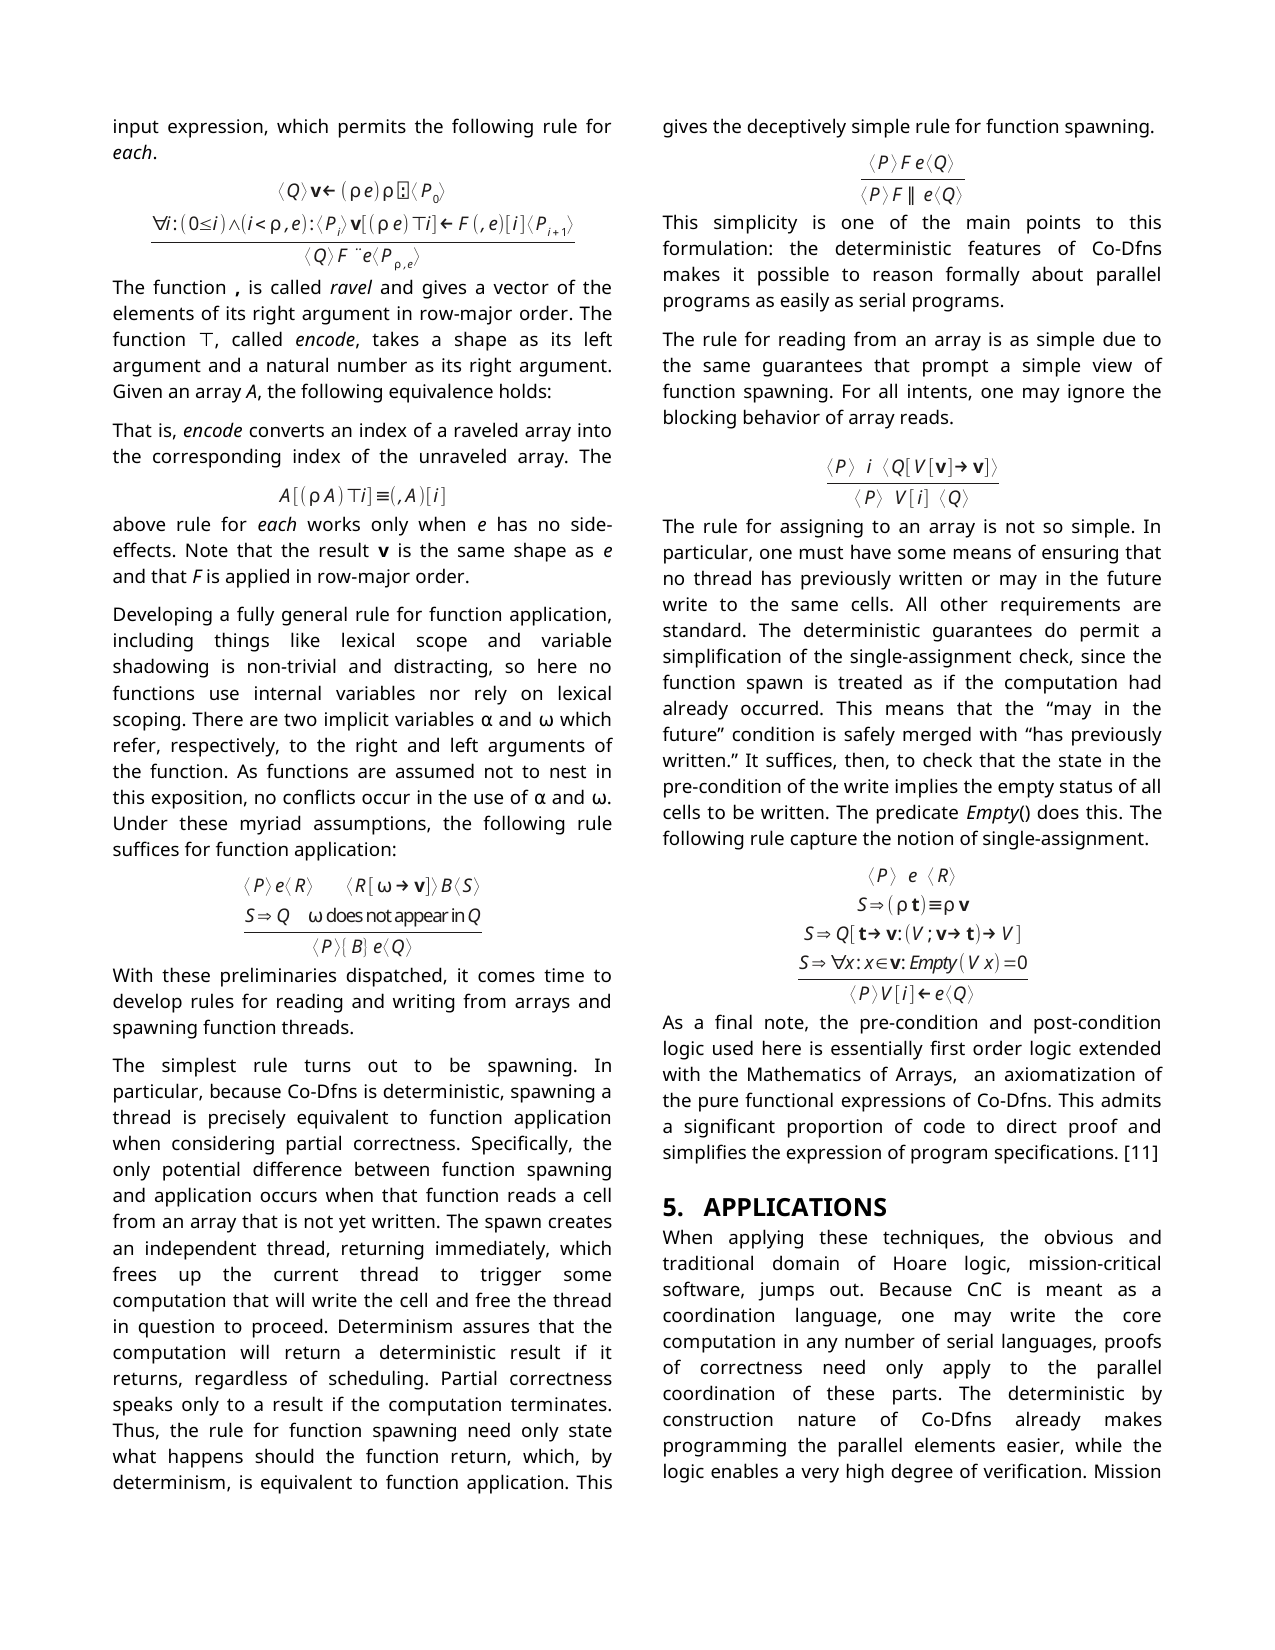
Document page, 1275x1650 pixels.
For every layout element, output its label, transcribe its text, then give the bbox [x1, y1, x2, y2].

text The rule for assigning to an array is not so simple. In particular, one must have some means of ensuring that no thread has previously written or may in the future write to the same cells. All other requirements are standard. The deterministic guarantees do permit a simplification of the single-assignment check, since the function spawn is treated as if the computation had already occurred. This means that the “may in the future” condition is safely merged with “has previously written.” It suffices, then, to check that the state in the pre-condition of the write implies the empty status of all cells to be written. The predicate Empty() does this. The following rule capture the notion of single-assignment. [662, 443, 1162, 851]
text input expression, which permits the following rule for each. [112, 112, 613, 164]
text Developing a fully general rule for function application, including things like lexical scope and variable shadowing is non-trivial and distracting, so here no functions use internal variables nor rely on lexical scoping. There are two implicit variables ⍺ and ⍵ which refer, respectively, to the right and left arguments of the function. As functions are assumed not to nest in this exposition, no conflicts occur in the use of ⍺ and ⍵. Under these myriad assumptions, the following rule suffices for function application: [112, 601, 613, 862]
text This simplicity is one of the main points to this formulation: the deterministic features of Co-Dfns makes it possible to reason formally about parallel programs as easily as serial programs. [662, 151, 1162, 313]
text As a final note, the pre-condition and post-condition logic used here is essentially first order logic extended with the Mathematics of Arrays, an axiomatization of the pure functional expressions of Co-Dfns. This admits a significant proportion of code to direct proof and simplifies the expression of program specifications. [11] [662, 864, 1162, 1165]
text The rule for reading from an array is as simple due to the same guarantees that prompt a simple view of function spawning. For all intents, one may ignore the blocking behavior of array reads. [662, 326, 1162, 430]
text The simplest rule turns out to be spawning. In particular, because Co-Dfns is deterministic, spawning a thread is precisely equivalent to function application when considering partial correctness. Specifically, the only potential difference between function spawning and application occurs when that function reads a cell from an array that is not yet written. The spawn creates an independent thread, returning immediately, which frees up the current thread to trigger some computation that will write the cell and free the thread in question to proceed. Determinism assures that the computation will return a deterministic result if it returns, regardless of scheduling. Partial correctness speaks only to a result if the computation terminates. Thus, the rule for function spawning need only state what happens should the function return, which, by determinism, is equivalent to function application. This [112, 1052, 613, 1495]
text With these preliminaries dispatched, it comes time to develop rules for reading and writing from arrays and spawning function threads. [112, 874, 613, 1040]
subtitle Applications [662, 1190, 1162, 1224]
text When applying these techniques, the obvious and traditional domain of Hoare logic, mission-critical software, jumps out. Because CnC is meant as a coordination language, one may write the core computation in any number of serial languages, proofs of correctness need only apply to the parallel coordination of these parts. The deterministic by construction nature of Co-Dfns already makes programming the parallel elements easier, while the logic enables a very high degree of verification. Mission [662, 1224, 1162, 1484]
text The function , is called ravel and gives a vector of the elements of its right argument in row-major order. The function ⊤, called encode, takes a shape as its left argument and a natural number as its right argument. Given an array A, the following equivalence holds: [112, 177, 613, 404]
text gives the deceptively simple rule for function spawning. [662, 112, 1162, 138]
text That is, encode converts an index of a raveled array into the corresponding index of the unraveled array. The above rule for each works only when e has no side-effects. Note that the result v is the same shape as e and that F is applied in row-major order. [112, 417, 613, 589]
